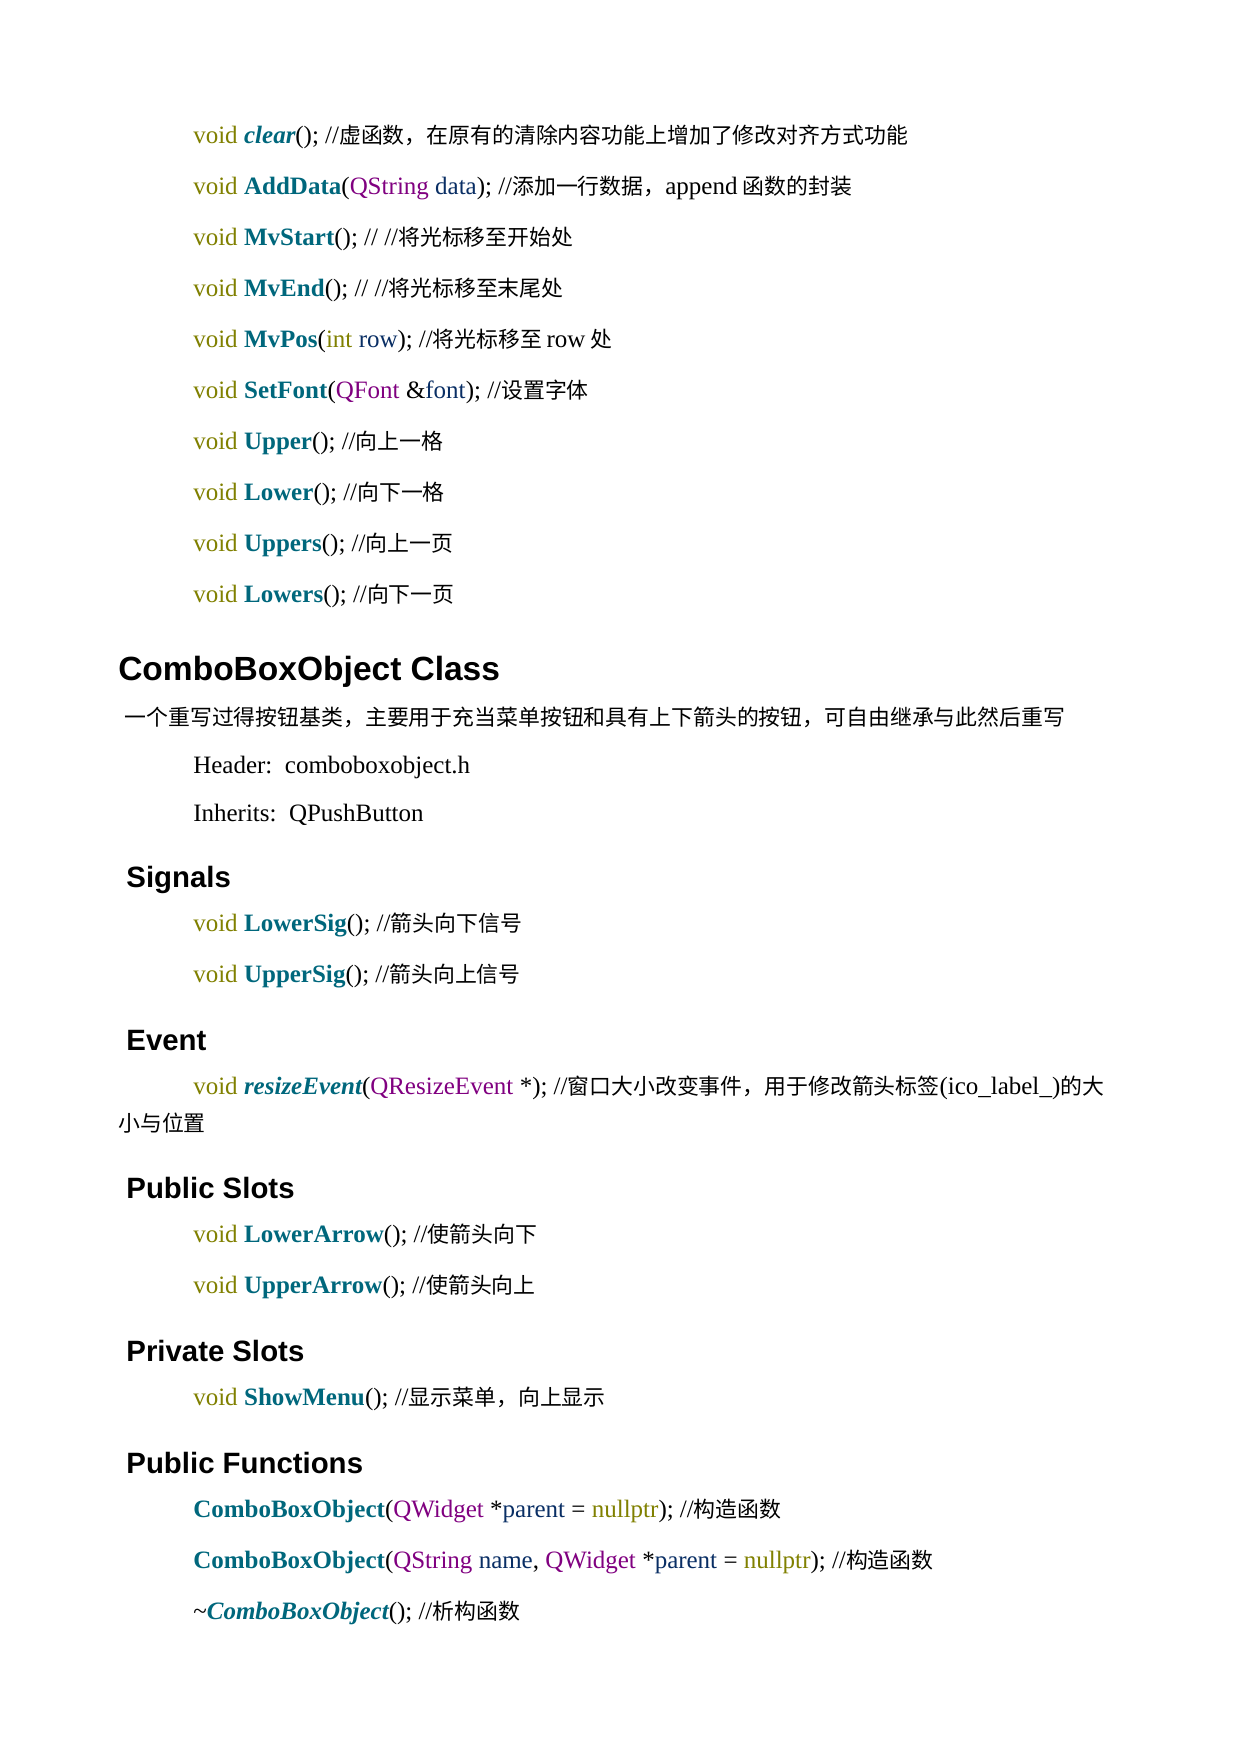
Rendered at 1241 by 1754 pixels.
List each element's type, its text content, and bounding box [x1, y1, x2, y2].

text void Uppers(); //向上一页 [118, 526, 1122, 557]
text void AddData(QString data); //添加一行数据，append函数的封装 [118, 169, 1122, 201]
subtitle Public Functions [118, 1446, 1122, 1479]
text void Lower(); //向下一格 [118, 475, 1122, 506]
text void resizeEvent(QResizeEvent *); //窗口大小改变事件，用于修改箭头标签(ico_label_)的大小与位置 [118, 1069, 1122, 1137]
subtitle Signals [118, 860, 1122, 894]
text void MvStart(); // //将光标移至开始处 [118, 220, 1122, 252]
text void LowerSig(); //箭头向下信号 [118, 906, 1122, 938]
text void MvEnd(); // //将光标移至末尾处 [118, 271, 1122, 303]
text void ShowMenu(); //显示菜单，向上显示 [118, 1380, 1122, 1412]
subtitle ComboBoxObject Class [118, 648, 1122, 687]
text void MvPos(int row); //将光标移至row处 [118, 322, 1122, 353]
subtitle Private Slots [118, 1334, 1122, 1367]
text ComboBoxObject(QString name, QWidget *parent = nullptr); //构造函数 [118, 1543, 1122, 1574]
text void Lowers(); //向下一页 [118, 577, 1122, 608]
subtitle Public Slots [118, 1171, 1122, 1205]
text void clear(); //虚函数，在原有的清除内容功能上增加了修改对齐方式功能 [118, 118, 1122, 150]
text void Upper(); //向上一格 [118, 424, 1122, 455]
subtitle Event [118, 1023, 1122, 1057]
text 一个重写过得按钮基类，主要用于充当菜单按钮和具有上下箭头的按钮，可自由继承与此然后重写 [118, 699, 1122, 731]
text void SetFont(QFont &font); //设置字体 [118, 373, 1122, 404]
text ComboBoxObject(QWidget *parent = nullptr); //构造函数 [118, 1492, 1122, 1523]
text void UpperSig(); //箭头向上信号 [118, 957, 1122, 989]
text Header: comboboxobject.h [118, 750, 1122, 779]
text void LowerArrow(); //使箭头向下 [118, 1217, 1122, 1249]
text Inherits: QPushButton [118, 798, 1122, 827]
text ~ComboBoxObject(); //析构函数 [118, 1594, 1122, 1625]
text void UpperArrow(); //使箭头向上 [118, 1268, 1122, 1300]
